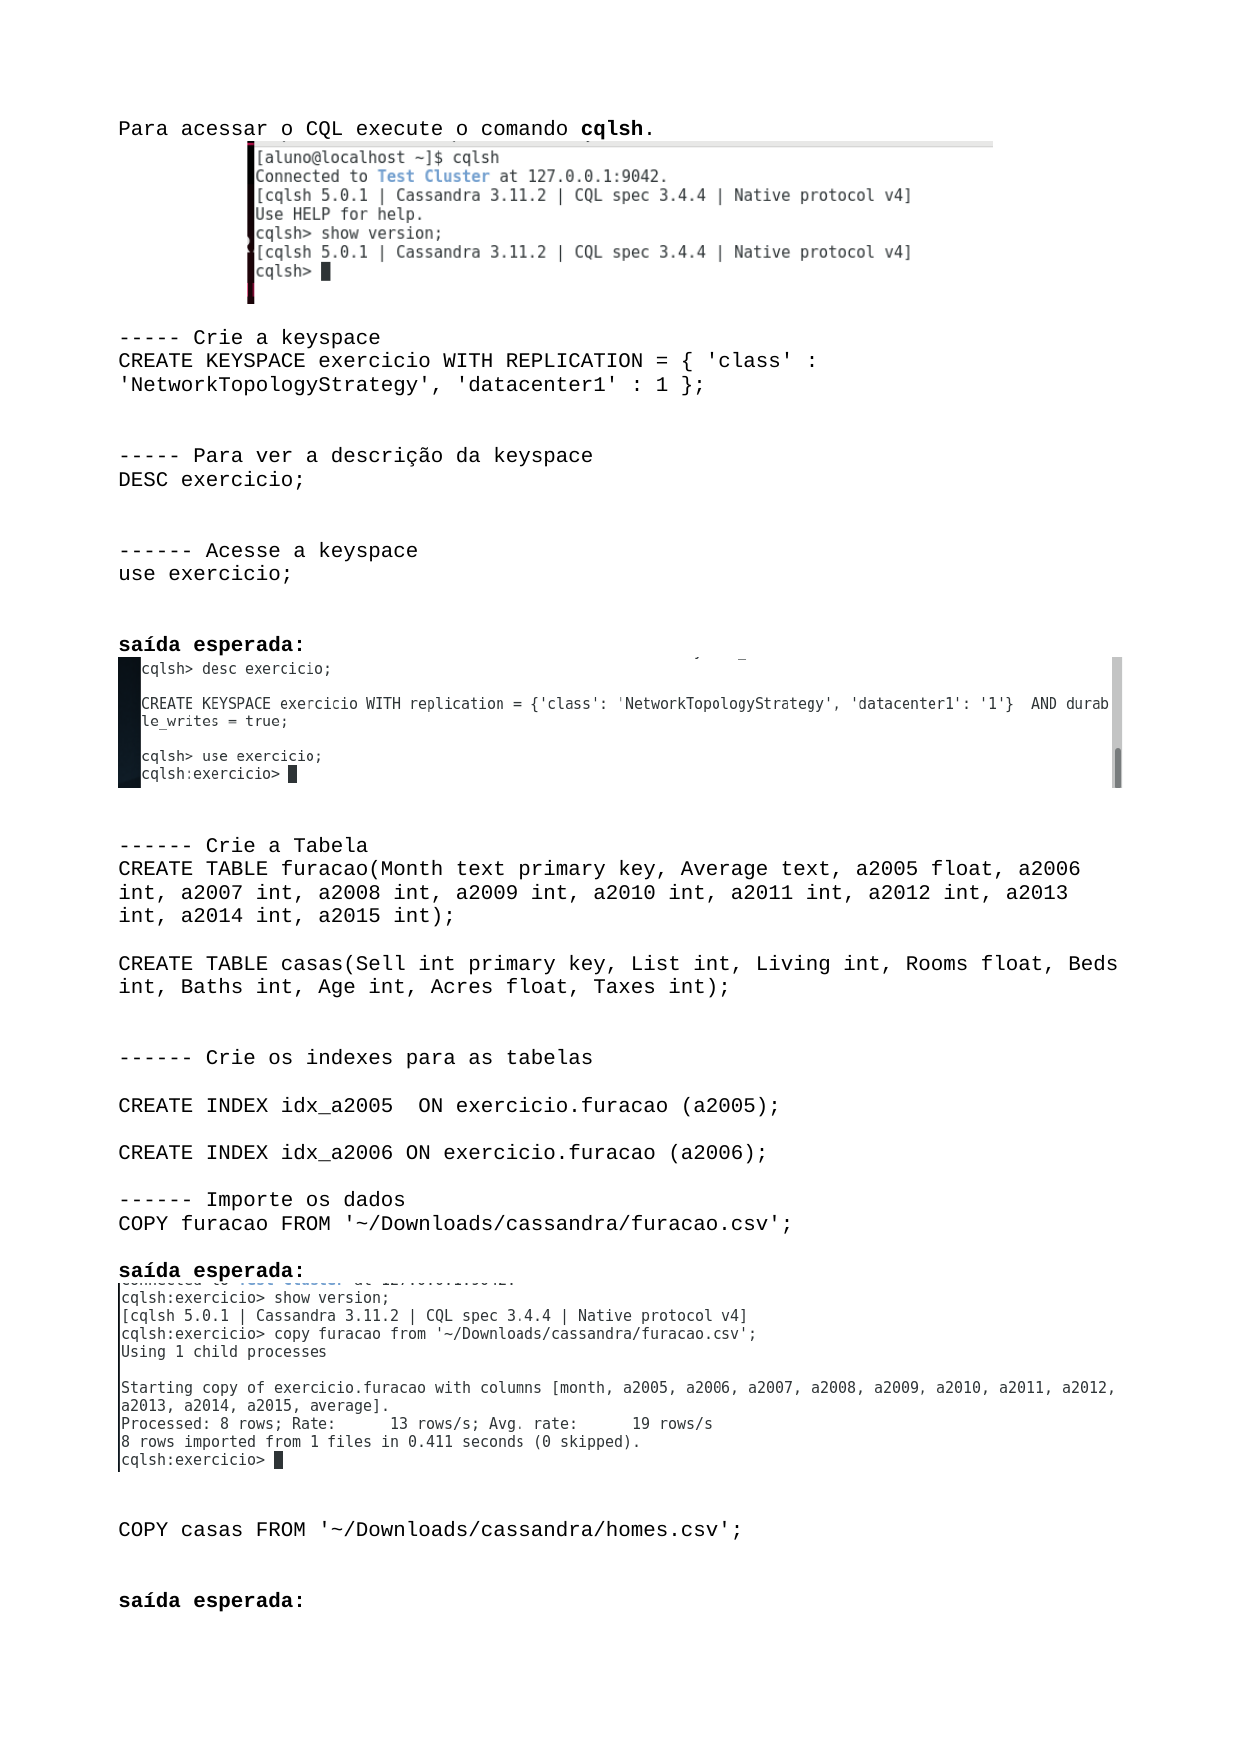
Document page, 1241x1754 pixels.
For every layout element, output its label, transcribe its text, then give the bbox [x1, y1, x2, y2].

text ------ Crie os indexes para as tabelas CREATE INDEX idx_a2005 ON exercicio.furacao (a2005); CREATE INDEX idx_a2006 ON exercicio.furacao (a2006); ------ Importe os dados COPY furacao FROM '~/Downloads/cassandra/furacao.csv'; [118, 1024, 1122, 1237]
picture [118, 1283, 1123, 1472]
text saída esperada: [118, 1590, 1122, 1613]
picture [247, 141, 993, 304]
text saída esperada: [118, 1260, 1122, 1283]
text COPY casas FROM '~/Downloads/cassandra/homes.csv'; [118, 1495, 1122, 1543]
text Para acessar o CQL execute o comando cqlsh. [118, 118, 1122, 142]
text saída esperada: [118, 634, 1122, 657]
text ----- Para ver a descrição da keyspace [118, 445, 1122, 469]
text DESC exercicio; [118, 469, 1122, 492]
text ------ Crie a Tabela CREATE TABLE furacao(Month text primary key, Average text, a2005 float, a2006 int, a2007 int, a2008 int, a2009 int, a2010 int, a2011 int, a2012 int, a2013 int, a2014 int, a2015 int); CREATE TABLE casas(Sell int primary key, List int, Living int, Rooms float, Beds int, Baths int, Age int, Acres float, Taxes int); [118, 788, 1122, 1000]
text ----- Crie a keyspace CREATE KEYSPACE exercicio WITH REPLICATION = { 'class' : 'NetworkTopologyStrategy', 'datacenter1' : 1 }; [118, 327, 1122, 398]
picture [118, 657, 1123, 788]
text ------ Acesse a keyspace use exercicio; [118, 492, 1122, 587]
